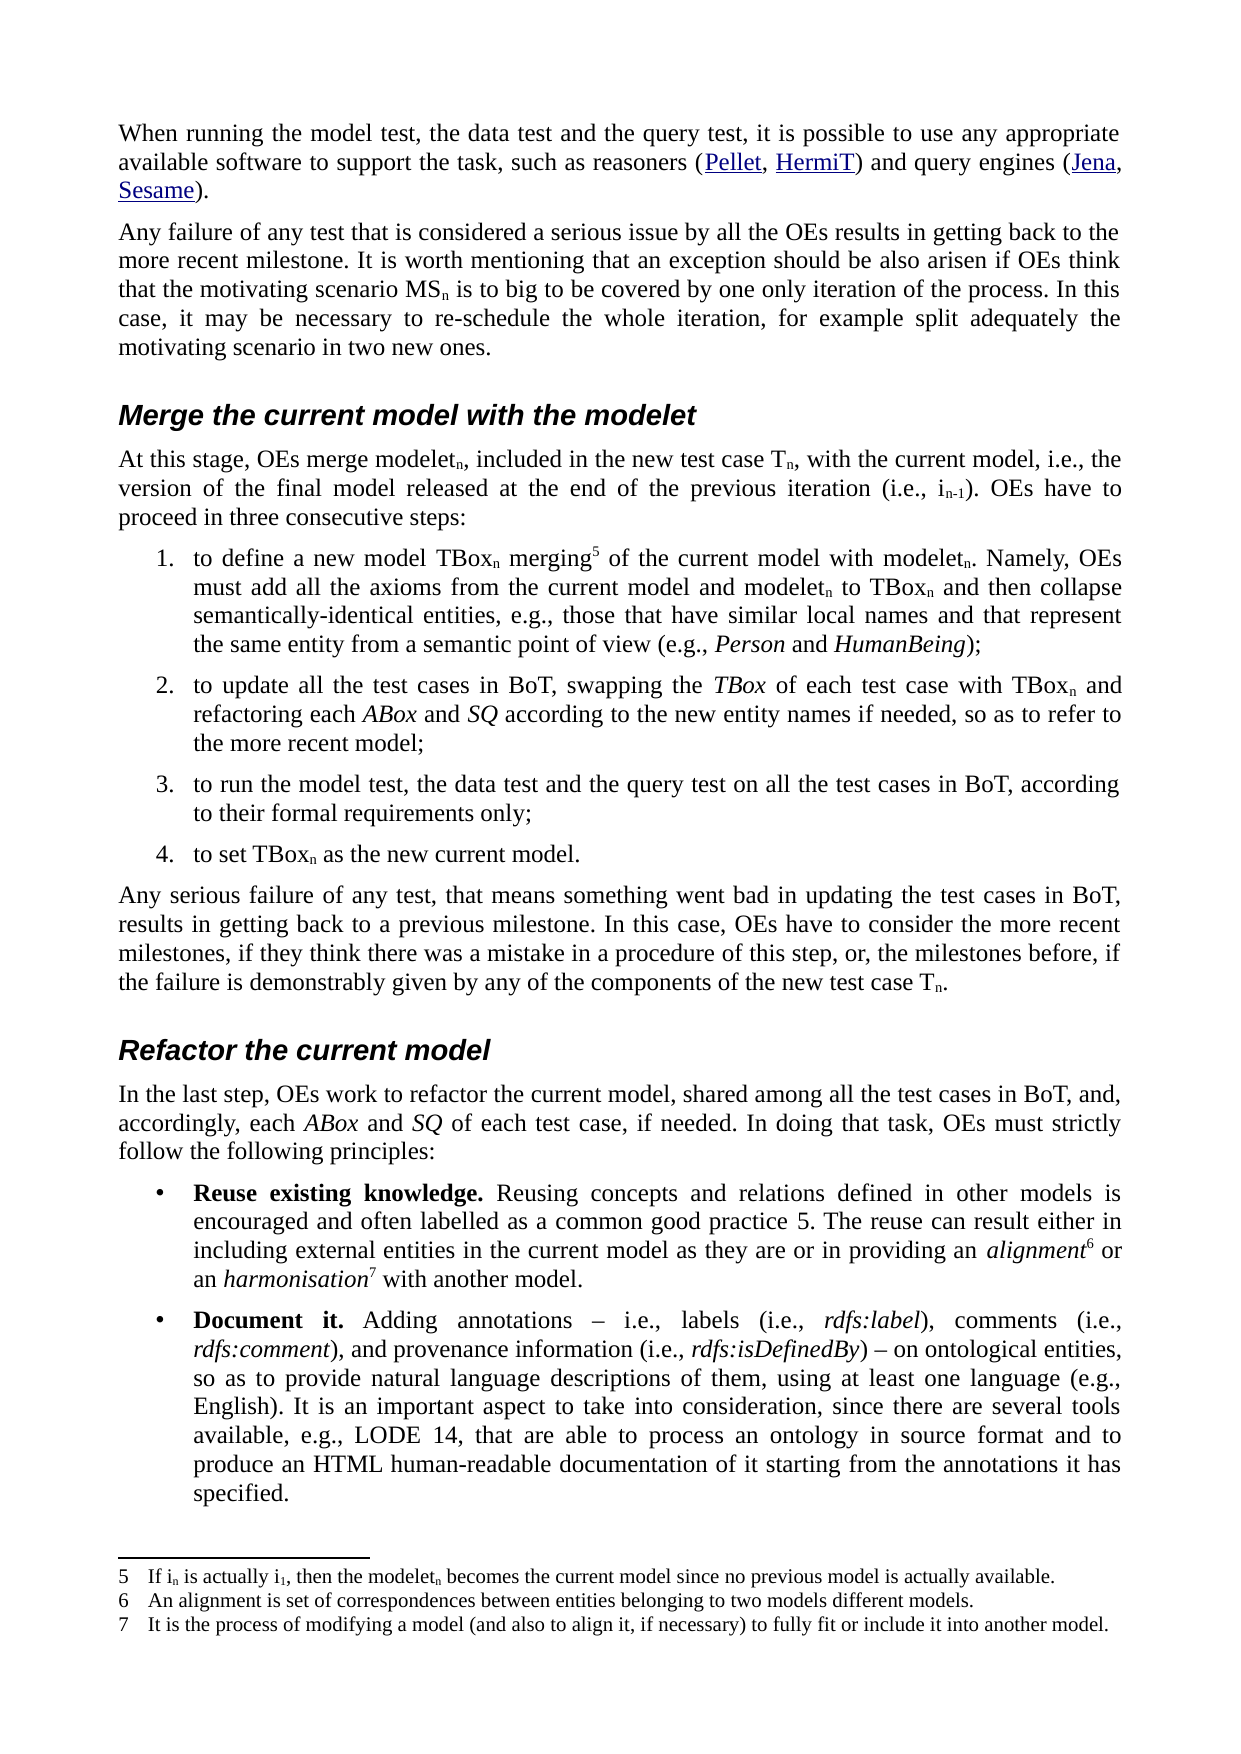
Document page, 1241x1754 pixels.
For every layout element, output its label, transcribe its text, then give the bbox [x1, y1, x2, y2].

text In the last step, OEs work to refactor the current model, shared among all the test cases in BoT, and, accordingly, each ABox and SQ of each test case, if needed. In doing that task, OEs must strictly follow the following principles: [118, 1079, 1122, 1165]
text Any serious failure of any test, that means something went bad in updating the test cases in BoT, results in getting back to a previous milestone. In this case, OEs have to consider the more recent milestones, if they think there was a mistake in a procedure of this step, or, the milestones before, if the failure is demonstrably given by any of the components of the new test case Tn. [118, 880, 1122, 995]
text When running the model test, the data test and the query test, it is possible to use any appropriate available software to support the task, such as reasoners (Pellet, HermiT) and query engines (Jena, Sesame). [118, 118, 1122, 204]
list to run the model test, the data test and the query test on all the test cases in BoT, according to their formal requirements only; [156, 769, 1122, 827]
subtitle Refactor the current model [118, 1033, 1122, 1066]
list If in is actually i1, then the modeletn becomes the current model since no previous model is actually available. [118, 1564, 1122, 1588]
list to set TBoxn as the new current model. [156, 839, 1122, 868]
list Document it. Adding annotations – i.e., labels (i.e., rdfs:label), comments (i.e., rdfs:comment), and provenance information (i.e., rdfs:isDefinedBy) – on ontological entities, so as to provide natural language descriptions of them, using at least one language (e.g., English). It is an important aspect to take into consideration, since there are several tools available, e.g., LODE 14., that are able to process an ontology in source format and to produce an HTML human-readable documentation of it starting from the annotations it has specified. [156, 1305, 1122, 1506]
text Any failure of any test that is considered a serious issue by all the OEs results in getting back to the more recent milestone. It is worth mentioning that an exception should be also arisen if OEs think that the motivating scenario MSn is to big to be covered by one only iteration of the process. In this case, it may be necessary to re-schedule the whole iteration, for example split adequately the motivating scenario in two new ones. [118, 217, 1122, 361]
text At this stage, OEs merge modeletn, included in the new test case Tn, with the current model, i.e., the version of the final model released at the end of the previous iteration (i.e., in-1). OEs have to proceed in three consecutive steps: [118, 444, 1122, 530]
subtitle Merge the current model with the modelet [118, 398, 1122, 432]
list Reuse existing knowledge. Reusing concepts and relations defined in other models is encouraged and often labelled as a common good practice 5.. The reuse can result either in including external entities in the current model as they are or in providing an alignment or an harmonisation with another model. [156, 1178, 1122, 1293]
list An alignment is set of correspondences between entities belonging to two models different models. [118, 1588, 1122, 1612]
list to update all the test cases in BoT, swapping the TBox of each test case with TBoxn and refactoring each ABox and SQ according to the new entity names if needed, so as to refer to the more recent model; [156, 670, 1122, 757]
list to define a new model TBoxn merging of the current model with modeletn. Namely, OEs must add all the axioms from the current model and modeletn to TBoxn and then collapse semantically-identical entities, e.g., those that have similar local names and that represent the same entity from a semantic point of view (e.g., Person and HumanBeing); [156, 543, 1122, 658]
list It is the process of modifying a model (and also to align it, if necessary) to fully fit or include it into another model. [118, 1612, 1122, 1636]
